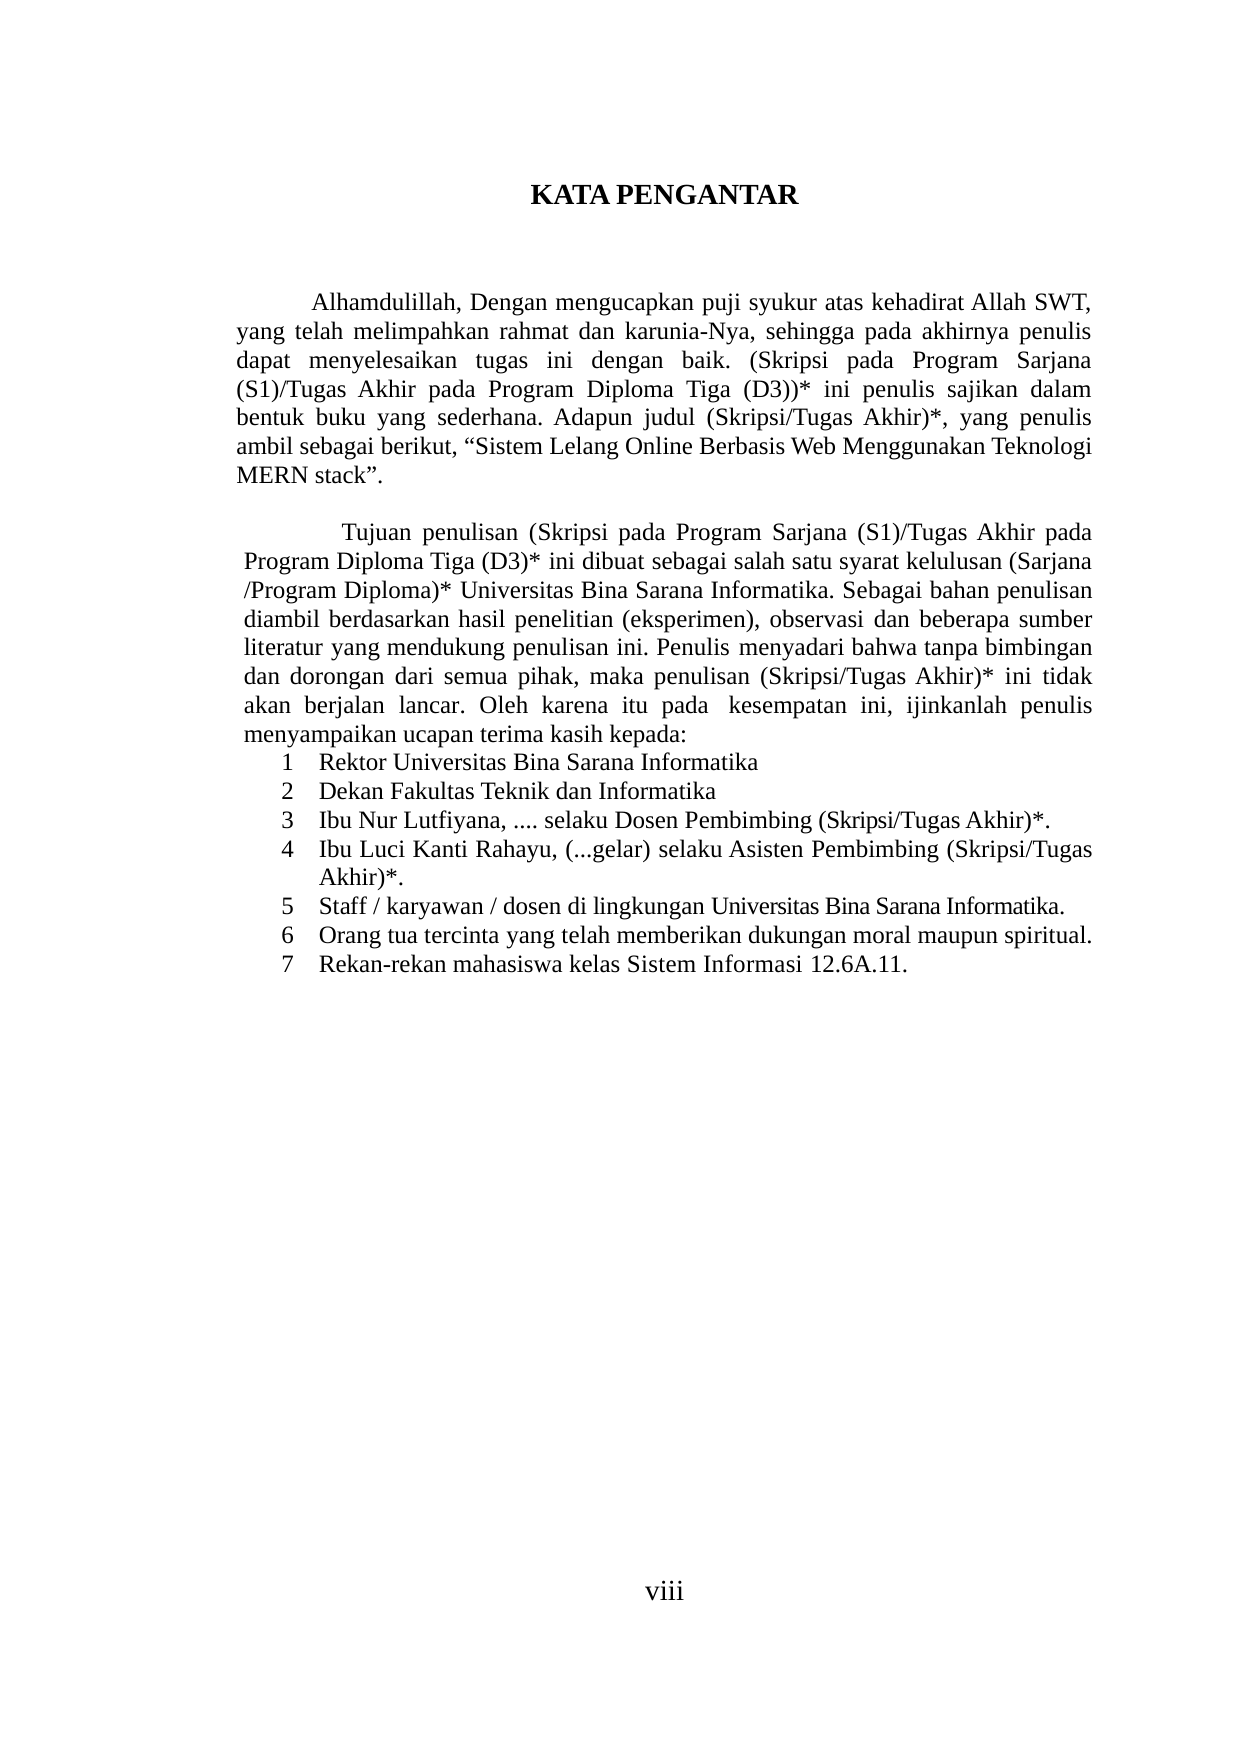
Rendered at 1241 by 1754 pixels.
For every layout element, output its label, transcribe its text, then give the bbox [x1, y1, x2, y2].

text Alhamdulillah, Dengan mengucapkan puji syukur atas kehadirat Allah SWT, yang telah melimpahkan rahmat dan karunia-Nya, sehingga pada akhirnya penulis dapat menyelesaikan tugas ini dengan baik. (Skripsi pada Program Sarjana (S1)/Tugas Akhir pada Program Diploma Tiga (D3))* ini penulis sajikan dalam bentuk buku yang sederhana. Adapun judul (Skripsi/Tugas Akhir)*, yang penulis ambil sebagai berikut, “Sistem Lelang Online Berbasis Web Menggunakan Teknologi MERN stack”. [236, 287, 1093, 489]
list Staff / karyawan / dosen di lingkungan Universitas Bina Sarana Informatika. [281, 891, 1093, 920]
list Ibu Luci Kanti Rahayu, (...gelar) selaku Asisten Pembimbing (Skripsi/Tugas Akhir)*. [281, 834, 1093, 891]
list Rektor Universitas Bina Sarana Informatika [281, 747, 1093, 776]
text Tujuan penulisan (Skripsi pada Program Sarjana (S1)/Tugas Akhir pada Program Diploma Tiga (D3)* ini dibuat sebagai salah satu syarat kelulusan (Sarjana /Program Diploma)* Universitas Bina Sarana Informatika. Sebagai bahan penulisan diambil berdasarkan hasil penelitian (eksperimen), observasi dan beberapa sumber literatur yang mendukung penulisan ini. Penulis menyadari bahwa tanpa bimbingan dan dorongan dari semua pihak, maka penulisan (Skripsi/Tugas Akhir)* ini tidak akan berjalan lancar. Oleh karena itu pada kesempatan ini, ijinkanlah penulis menyampaikan ucapan terima kasih kepada: [243, 517, 1093, 747]
list Ibu Nur Lutfiyana, .... selaku Dosen Pembimbing (Skripsi/Tugas Akhir)*. [281, 805, 1093, 834]
list Orang tua tercinta yang telah memberikan dukungan moral maupun spiritual. [281, 920, 1093, 949]
subtitle KATA PENGANTAR [236, 177, 1093, 211]
list Rekan-rekan mahasiswa kelas Sistem Informasi 12.6A.11. [281, 949, 1093, 977]
list Dekan Fakultas Teknik dan Informatika [281, 776, 1093, 805]
